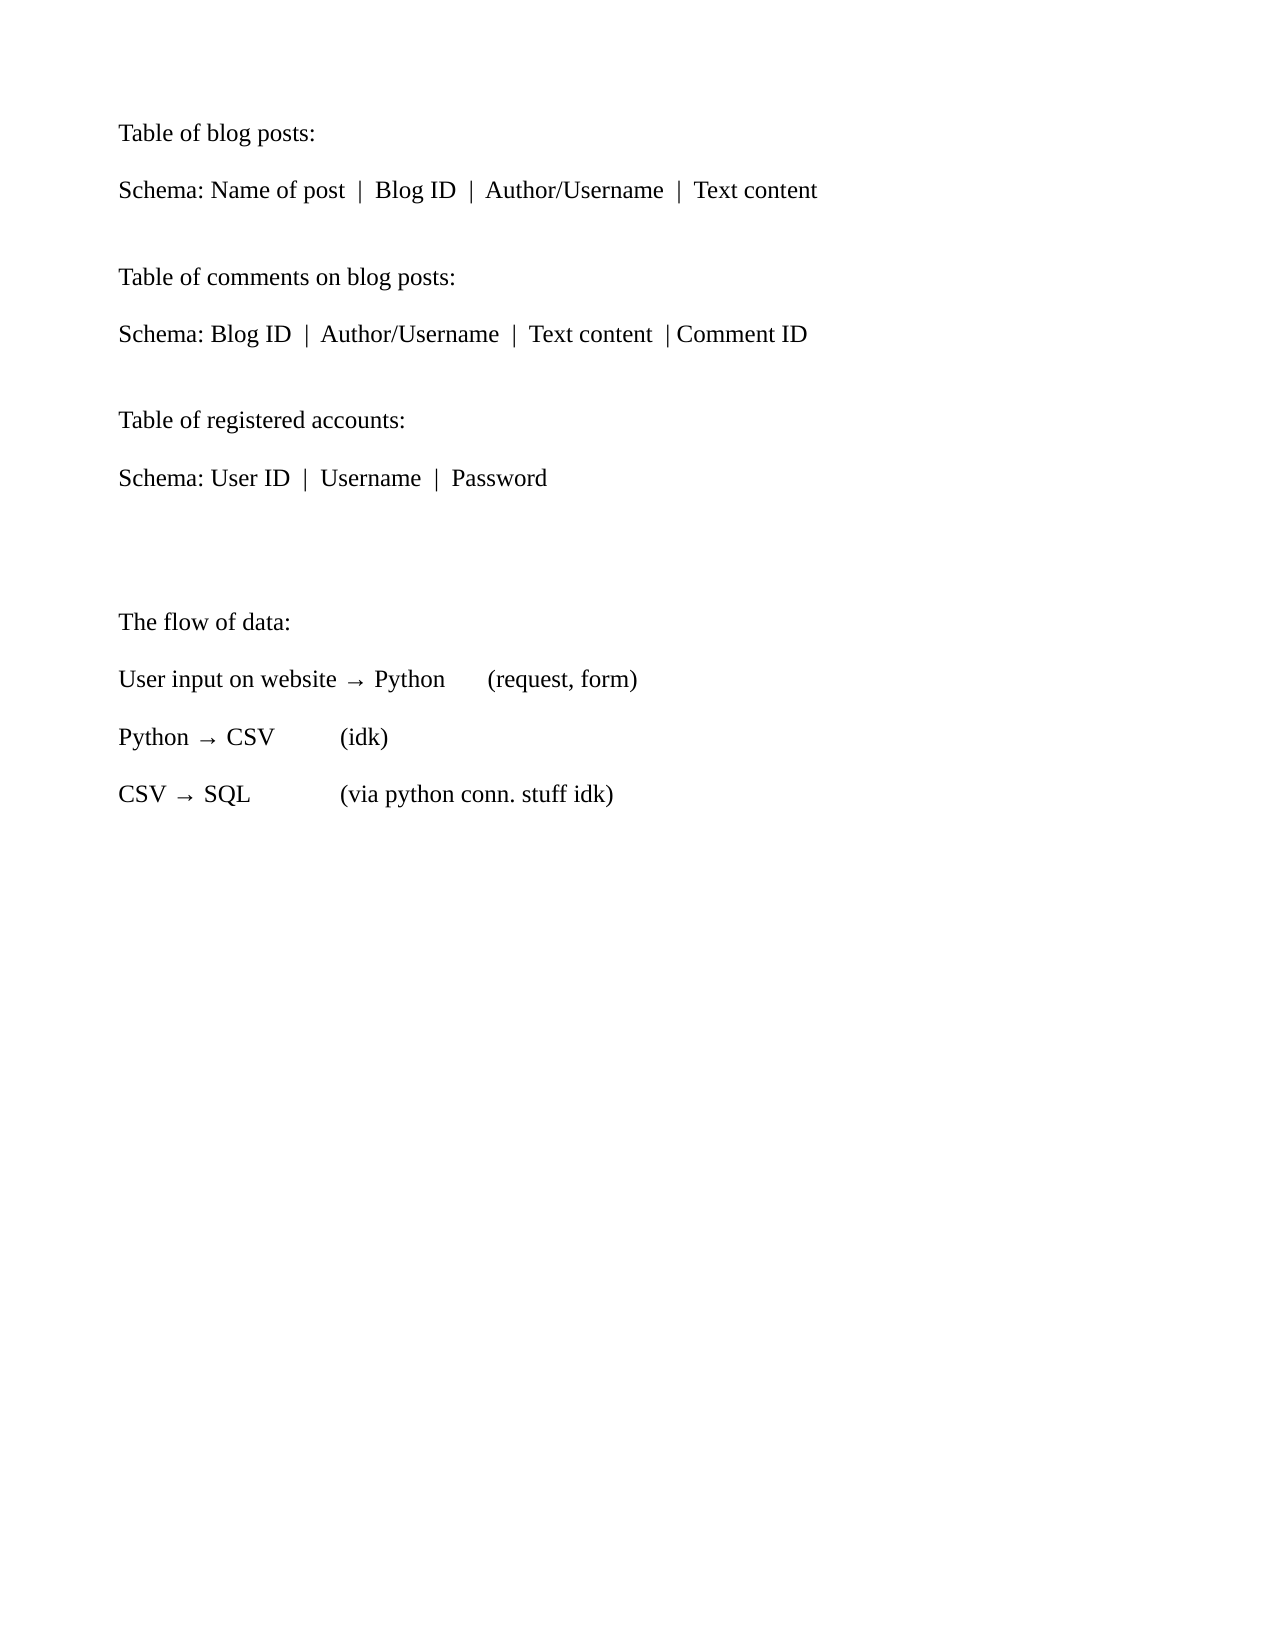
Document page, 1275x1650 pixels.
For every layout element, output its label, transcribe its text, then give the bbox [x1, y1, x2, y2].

text Schema: Blog ID | Author/Username | Text content | Comment ID [118, 319, 1157, 348]
text Python → CSV (idk) [118, 722, 1157, 751]
text User input on website → Python (request, form) [118, 664, 1157, 693]
text The flow of data: [118, 607, 1157, 636]
text Table of registered accounts: [118, 406, 1157, 434]
text Schema: User ID | Username | Password [118, 463, 1157, 492]
text Table of blog posts: [118, 118, 1157, 147]
text Table of comments on blog posts: [118, 262, 1157, 291]
text Schema: Name of post | Blog ID | Author/Username | Text content [118, 176, 1157, 204]
text CSV → SQL (via python conn. stuff idk) [118, 779, 1157, 808]
